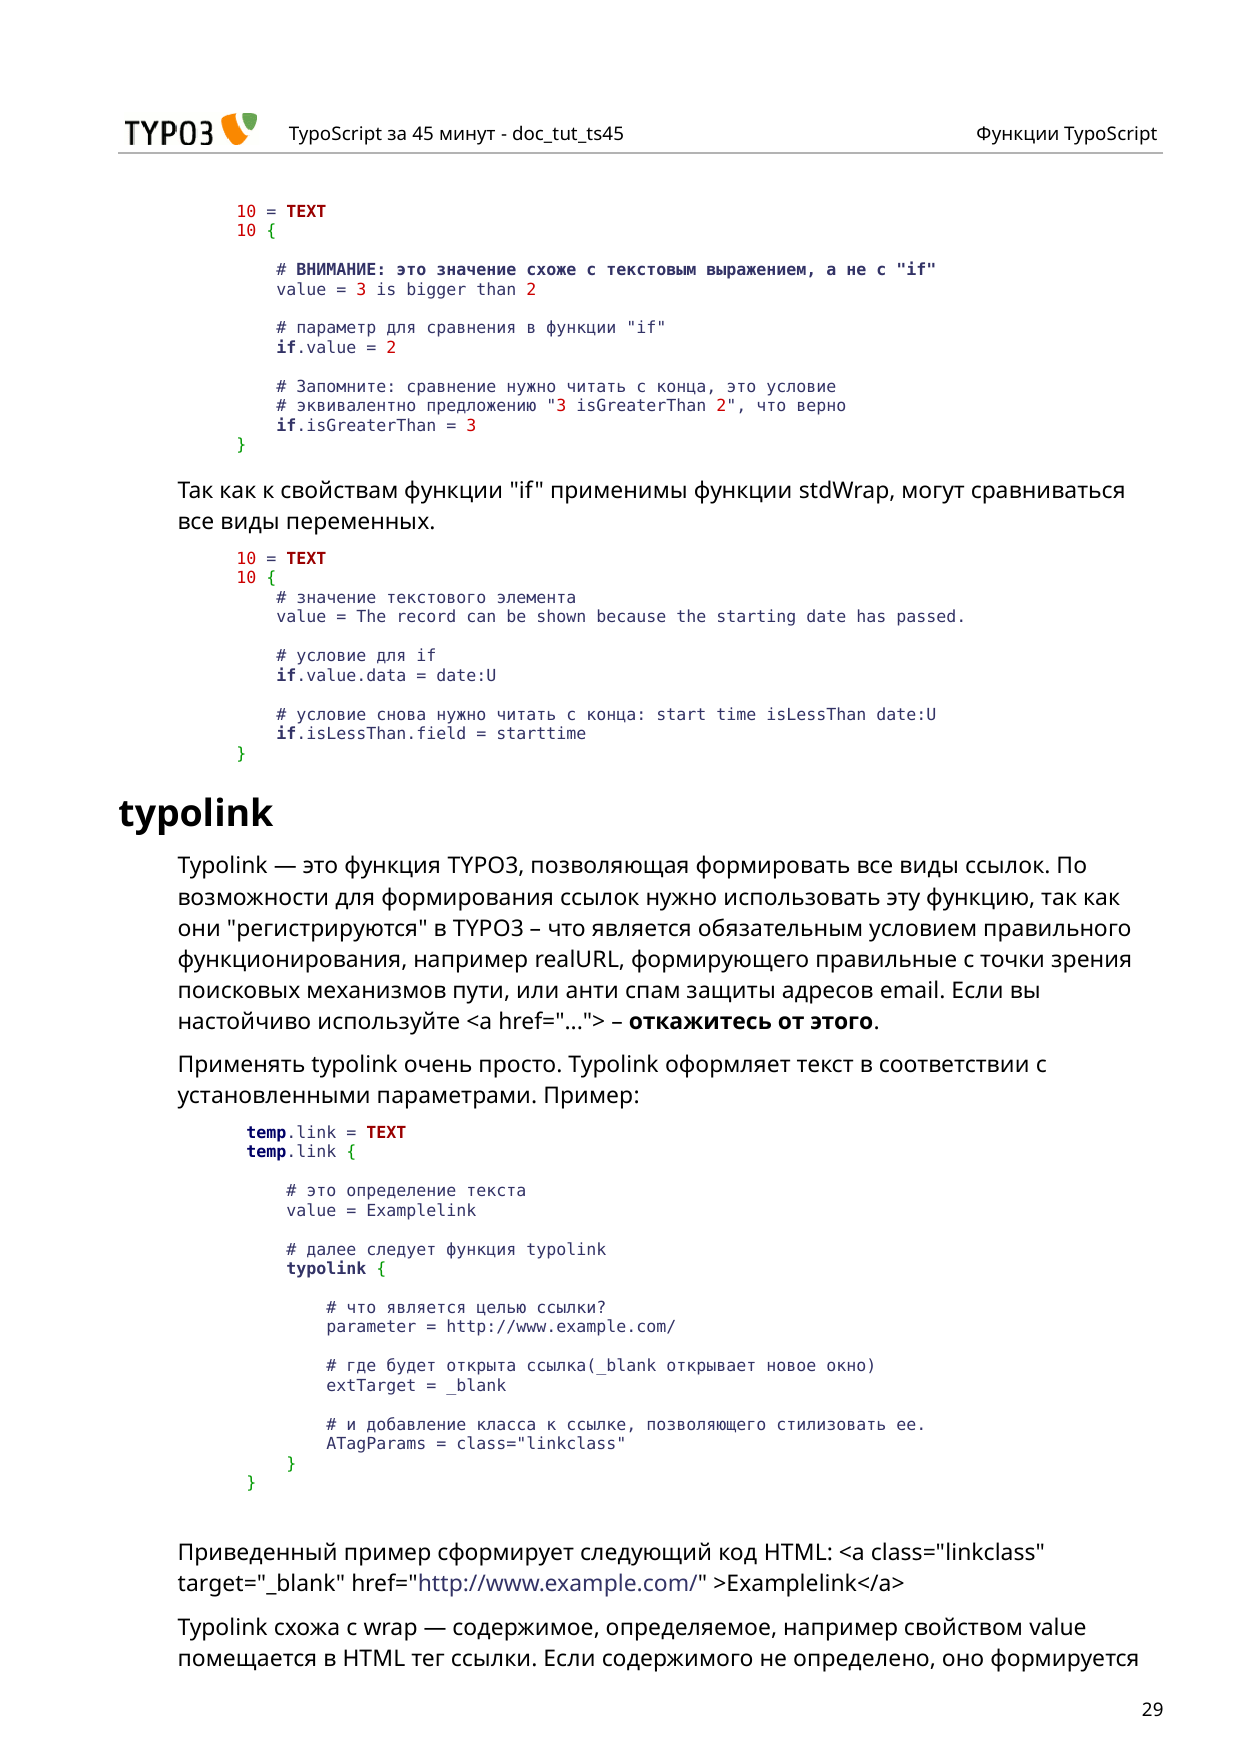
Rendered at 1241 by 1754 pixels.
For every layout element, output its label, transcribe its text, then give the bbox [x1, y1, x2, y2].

text if.value.data = date:U [236, 666, 1163, 685]
text 10 = TEXT [236, 549, 1163, 568]
text # параметр для сравнения в функции "if" [236, 318, 1163, 338]
text if.value = 2 [236, 338, 1163, 357]
text # это определение текста [236, 1181, 1163, 1201]
text if.isGreaterThan = 3 [236, 416, 1163, 435]
text } [236, 1454, 1163, 1473]
text } [236, 743, 1163, 763]
text # эквивалентно предложению "3 isGreaterThan 2", что верно [236, 396, 1163, 416]
text } [236, 1473, 1163, 1493]
text Приведенный пример сформирует следующий код HTML: <a class="linkclass" target="_blank" href="http://www.example.com/" >Examplelink</a> [177, 1536, 1163, 1598]
text value = Examplelink [236, 1201, 1163, 1220]
text 10 { [236, 221, 1163, 241]
text 10 = TEXT [236, 202, 1163, 221]
text # условие для if [236, 646, 1163, 666]
text } [236, 435, 1163, 455]
text typolink { [236, 1259, 1163, 1278]
picture [124, 112, 260, 145]
text 10 { [236, 568, 1163, 588]
text value = The record can be shown because the starting date has passed. [236, 607, 1163, 627]
text Применять typolink очень просто. Typolink оформляет текст в соответствии с установленными параметрами. Пример: [177, 1048, 1163, 1110]
text Так как к свойствам функции "if" применимы функции stdWrap, могут сравниваться все виды переменных. [177, 474, 1163, 536]
text if.isLessThan.field = starttime [236, 724, 1163, 743]
text temp.link = TEXT [236, 1123, 1163, 1142]
text # значение текстового элемента [236, 588, 1163, 607]
text temp.link { [236, 1142, 1163, 1162]
text # что является целью ссылки? [236, 1298, 1163, 1317]
text # далее следует функция typolink [236, 1239, 1163, 1259]
text value = 3 is bigger than 2 [236, 279, 1163, 299]
text Typolink схожа с wrap — содержимое, определяемое, например свойством value помещается в HTML тег ссылки. Если содержимого не определено, оно формируется [177, 1611, 1163, 1673]
text Typolink — это функция TYPO3, позволяющая формировать все виды ссылок. По возможности для формирования ссылок нужно использовать эту функцию, так как они "регистрируются" в TYPO3 – что является обязательным условием правильного функционирования, например realURL, формирующего правильные с точки зрения поисковых механизмов пути, или анти спам защиты адресов email. Если вы настойчиво используйте <a href="..."> – откажитесь от этого. [177, 849, 1163, 1036]
text # ВНИМАНИЕ: это значение схоже с текстовым выражением, а не с "if" [236, 260, 1163, 279]
text ATagParams = class="linkclass" [236, 1434, 1163, 1454]
text parameter = http://www.example.com/ [236, 1317, 1163, 1337]
text # условие снова нужно читать с конца: start time isLessThan date:U [236, 704, 1163, 724]
text extTarget = _blank [236, 1376, 1163, 1395]
subtitle typolink [118, 787, 1163, 838]
text # и добавление класса к ссылке, позволяющего стилизовать ее. [236, 1415, 1163, 1434]
text # где будет открыта ссылка(_blank открывает новое окно) [236, 1356, 1163, 1376]
text # Запомните: сравнение нужно читать с конца, это условие [236, 377, 1163, 396]
